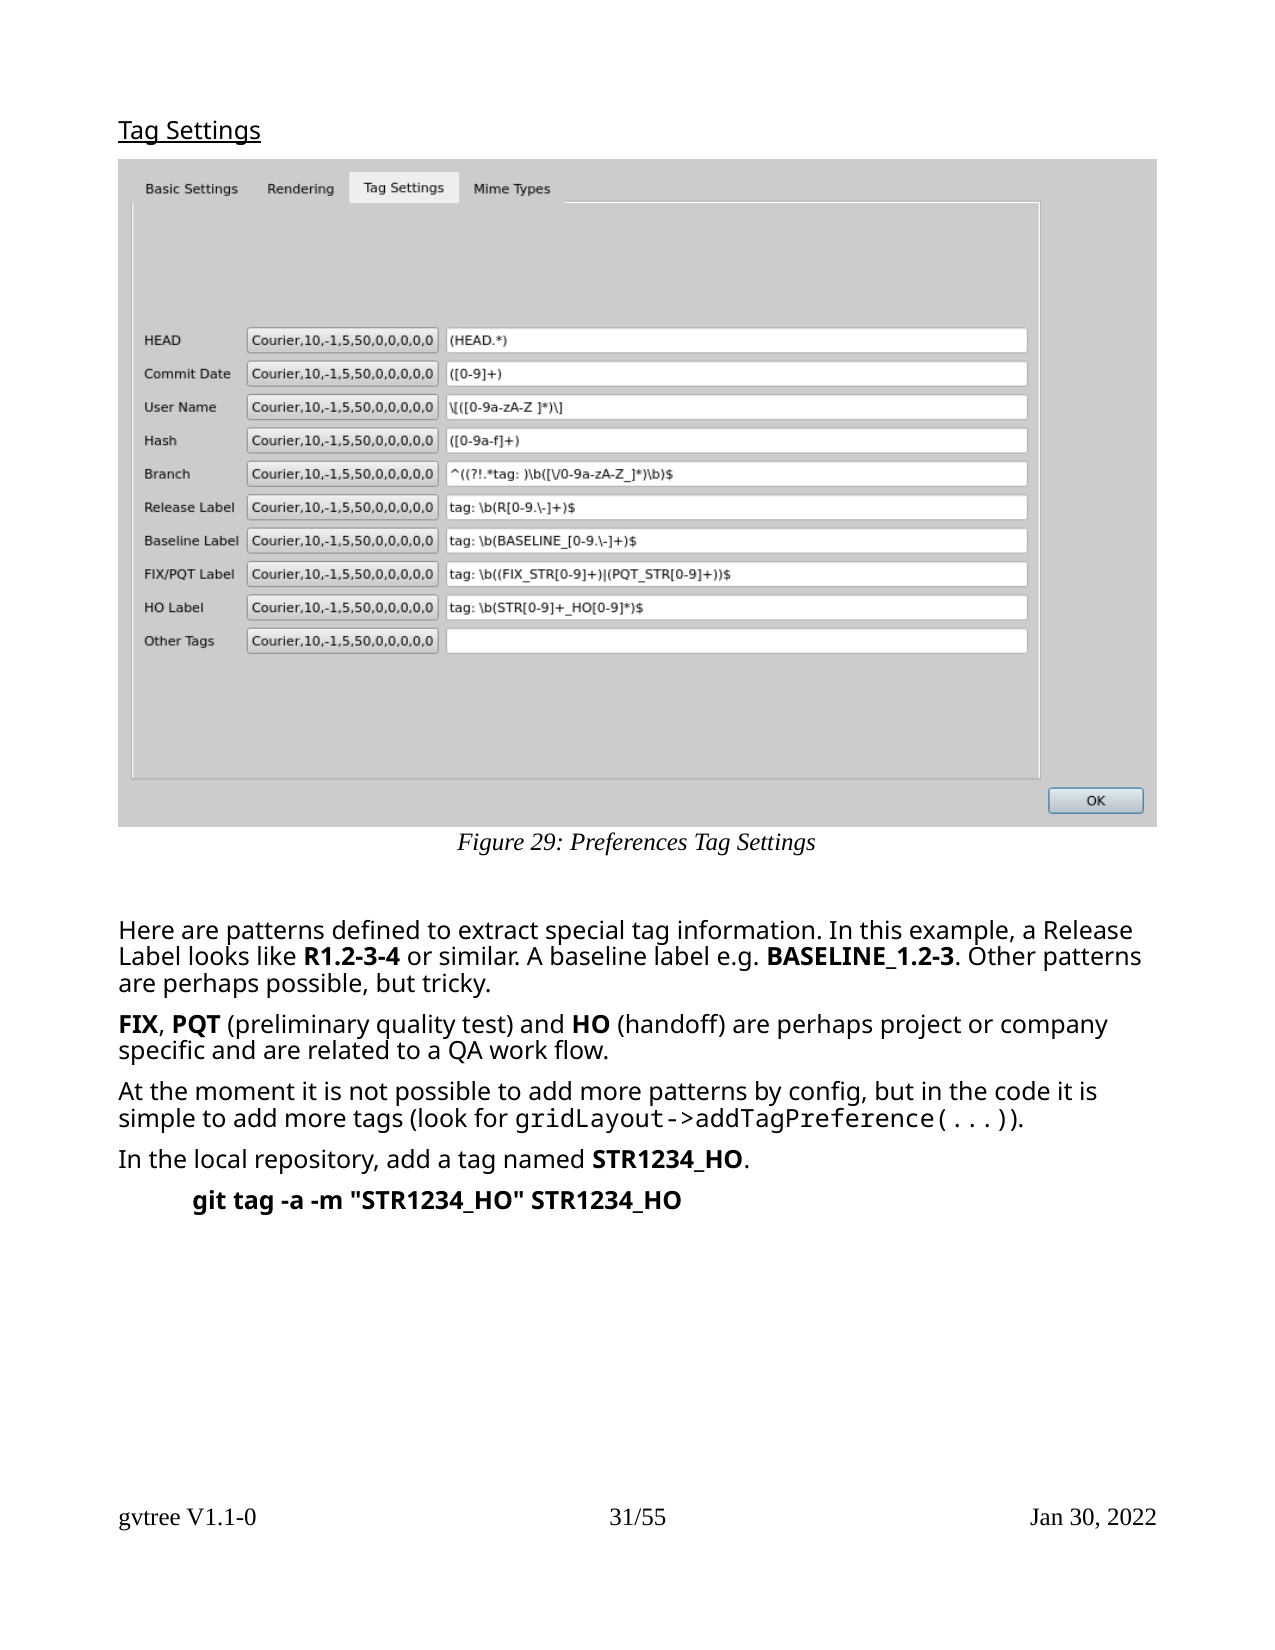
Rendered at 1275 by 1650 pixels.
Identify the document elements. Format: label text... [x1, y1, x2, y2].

text git tag -a -m "STR1234_HO" STR1234_HO [118, 1188, 1157, 1215]
text Here are patterns defined to extract special tag information. In this example, a Release Label looks like R1.2-3-4 or similar. A baseline label e.g. BASELINE_1.2-3. Other patterns are perhaps possible, but tricky. [118, 918, 1157, 998]
text At the moment it is not possible to add more patterns by config, but in the code it is simple to add more tags (look for gridLayout->addTagPreference(...)). [118, 1080, 1157, 1133]
text In the local repository, add a tag named STR1234_HO. [118, 1147, 1157, 1174]
text Tag Settings [118, 118, 1157, 144]
text FIX, PQT (preliminary quality test) and HO (handoff) are perhaps project or company specific and are related to a QA work flow. [118, 1012, 1157, 1065]
text Figure 29: Preferences Tag Settings [118, 827, 1157, 856]
picture [118, 159, 1157, 827]
